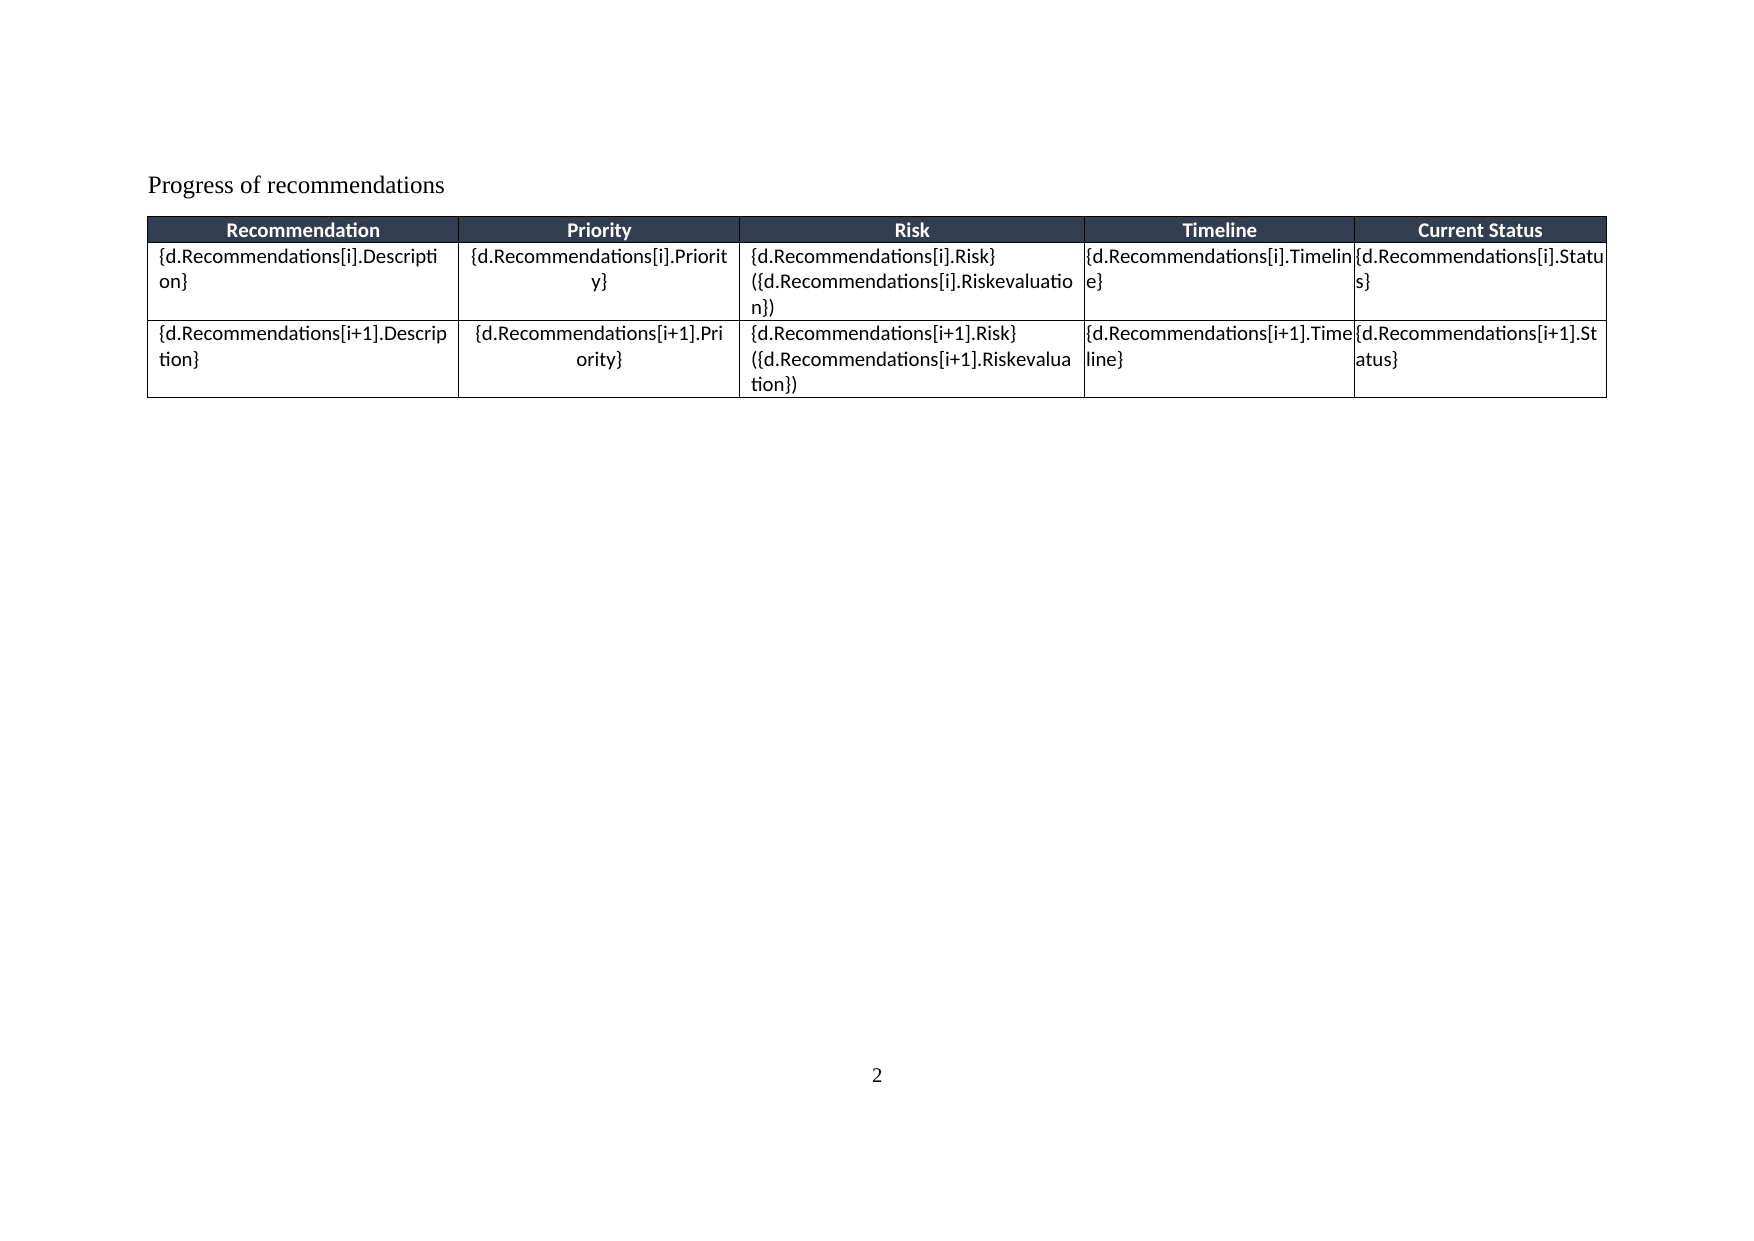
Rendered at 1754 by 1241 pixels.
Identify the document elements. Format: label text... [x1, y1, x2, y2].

table_cell {d.Recommendations[i+1].Timeline} [1085, 321, 1354, 397]
table_header Risk [740, 217, 1084, 242]
table_cell {d.Recommendations[i+1].Priority} [459, 321, 739, 397]
table_cell {d.Recommendations[i+1].Risk} ({d.Recommendations[i+1].Riskevaluation}) [740, 321, 1084, 397]
text Progress of recommendations [148, 170, 1606, 199]
table_header Recommendation [148, 217, 458, 242]
table_cell {d.Recommendations[i+1].Status} [1355, 321, 1606, 397]
table_header Priority [459, 217, 739, 242]
table_cell {d.Recommendations[i].Risk} ({d.Recommendations[i].Riskevaluation}) [740, 243, 1084, 319]
table_cell {d.Recommendations[i].Timeline} [1085, 243, 1354, 319]
table_cell {d.Recommendations[i+1].Description} [148, 321, 458, 397]
table_header Timeline [1085, 217, 1354, 242]
table_cell {d.Recommendations[i].Status} [1355, 243, 1606, 319]
table_cell {d.Recommendations[i].Description} [148, 243, 458, 319]
table_header Current Status [1355, 217, 1606, 242]
table_cell {d.Recommendations[i].Priority} [459, 243, 739, 319]
